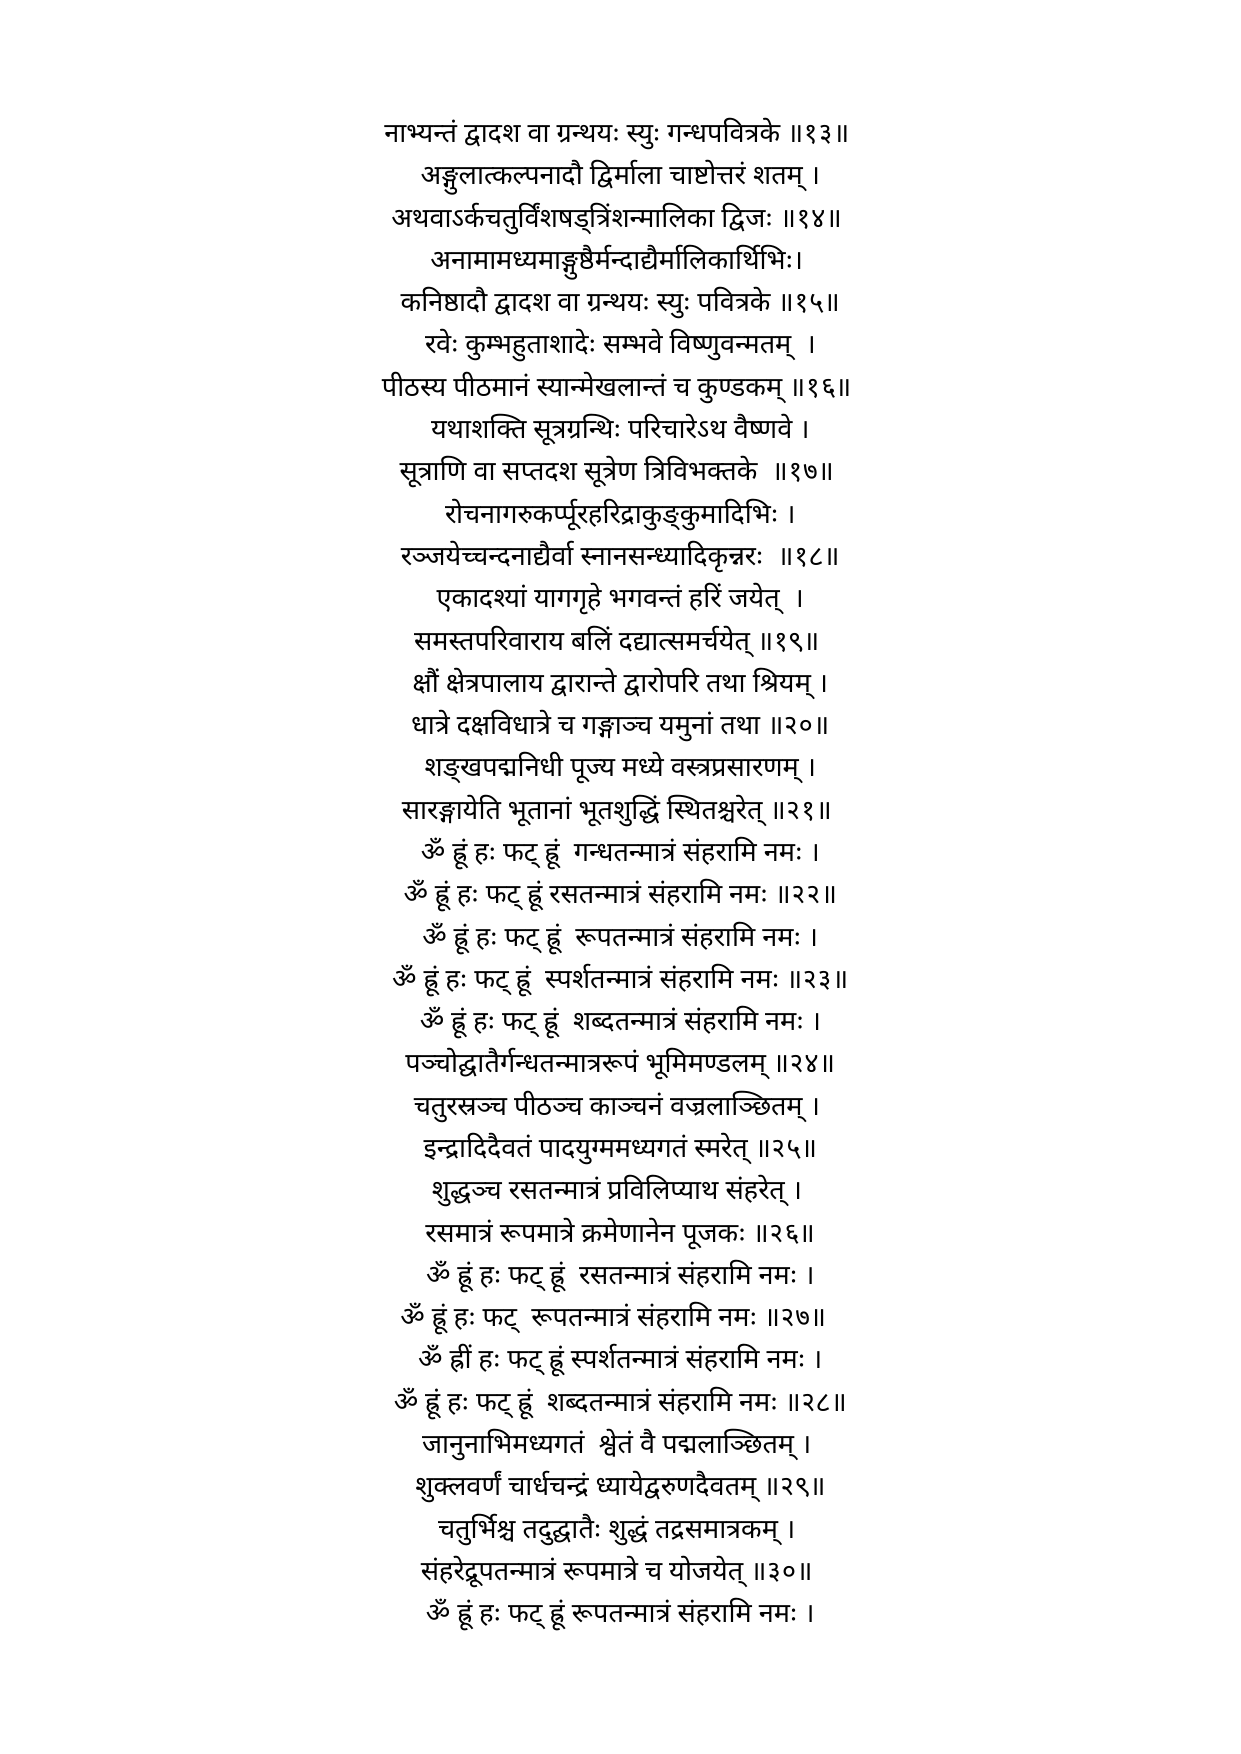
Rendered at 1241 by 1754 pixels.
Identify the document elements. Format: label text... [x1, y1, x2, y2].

text कनिष्ठादौ द्वादश वा ग्रन्थयः स्युः पवित्रके ॥१५॥ रवेः कुम्भहुताशादेः सम्भवे विष्णुवन्मतम् । पीठस्य पीठमानं स्यान्मेखलान्तं च कुण्डकम् ॥१६॥ यथाशक्ति सूत्रग्रन्थिः परिचारेऽथ वैष्णवे । सूत्राणि वा सप्तदश सूत्रेण त्रिविभक्तके ॥१७॥ रोचनागरुकर्प्पूरहरिद्राकुङ्कुमादिभिः । रञ्जयेच्चन्दनाद्यैर्वा स्नानसन्ध्यादिकृन्नरः ॥१८॥ एकादश्यां यागगृहे भगवन्तं हरिं जयेत् । समस्तपरिवाराय बलिं दद्यात्समर्चयेत् ॥१९॥ क्षौं क्षेत्रपालाय द्वारान्ते द्वारोपरि तथा श्रियम् । धात्रे दक्षविधात्रे च गङ्गाञ्च यमुनां तथा ॥२०॥ शङ्खपद्मनिधी पूज्य मध्ये वस्त्रप्रसारणम् । सारङ्गायेति भूतानां भूतशुद्धिं स्थितश्चरेत् ॥२१॥ ॐ ह्रूं हः फट् ह्रूं गन्धतन्मात्रं संहरामि नमः । ॐ ह्रूं हः फट् ह्रूं रसतन्मात्रं संहरामि नमः ॥२२॥ ॐ ह्रूं हः फट् ह्रूं रूपतन्मात्रं संहरामि नमः । ॐ ह्रूं हः फट् ह्रूं स्पर्शतन्मात्रं संहरामि नमः ॥२३॥ [118, 287, 1122, 999]
text एषा प्रयोज्या सर्वत्र देवनामानुरूपतः ॥९॥ जानूरुनाभिपादान्तं प्रतिमासु पवित्रकम् । पादान्ता वनमाला स्यादष्टोत्तरसहस्रतः ॥१०॥ मालां तु कल्पसाध्यां वा द्विगुणं षोडशाङ्गुलात् । कर्णिका केसरं पत्रं मन्त्राद्यं मण्डलान्तकम् ॥११॥ मण्डलाङ्गुलमात्रैकचक्राङ्कादौ पवित्रकम् । स्थण्डिलेऽङ्गुलमानेन आत्मनः सप्तविंशतिः ॥१२॥ आचार्याणां च सूत्राणि पितृमात्रादिकैः स्वकैः । नाभ्यन्तं द्वादश वा ग्रन्थयः स्युः गन्धपवित्रके ॥१३॥ अङ्गुलात्कल्पनादौ द्विर्माला चाष्टोत्तरं शतम् । अथवाऽर्कचतुर्विंशषड्‌त्रिंशन्मालिका द्विजः ॥१४॥ अनामामध्यमाङ्गुष्ठैर्मन्दाद्यैर्मालिकार्थिभिः। [118, 118, 1122, 280]
text ॐ ह्रूं हः फट् ह्रूं शब्दतन्मात्रं संहरामि नमः । पञ्चोद्घातैर्गन्धतन्मात्ररूपं भूमिमण्डलम् ॥२४॥ चतुरस्रञ्च पीठञ्च काञ्चनं वज्रलाञ्छितम् । इन्द्रादिदैवतं पादयुग्ममध्यगतं स्मरेत् ॥२५॥ शुद्धञ्च रसतन्मात्रं प्रविलिप्याथ संहरेत् । रसमात्रं रूपमात्रे क्रमेणानेन पूजकः ॥२६॥ ॐ ह्रूं हः फट् ह्रूं रसतन्मात्रं संहरामि नमः । ॐ ह्रूं हः फट् रूपतन्मात्रं संहरामि नमः ॥२७॥ ॐ ह्रीं हः फट् ह्रूं स्पर्शतन्मात्रं संहरामि नमः । ॐ ह्रूं हः फट् ह्रूं शब्दतन्मात्रं संहरामि नमः ॥२८॥ जानुनाभिमध्यगतं श्वेतं वै पद्मलाञ्छितम् । शुक्लवर्णं चार्धचन्द्रं ध्यायेद्वरुणदैवतम् ॥२९॥ चतुर्भिश्च तदुद्घातैः शुद्धं तद्रसमात्रकम् । संहरेद्रूपतन्मात्रं रूपमात्रे च योजयेत् ॥३०॥ ॐ ह्रूं हः फट् ह्रूं रूपतन्मात्रं संहरामि नमः । [118, 1006, 1122, 1634]
